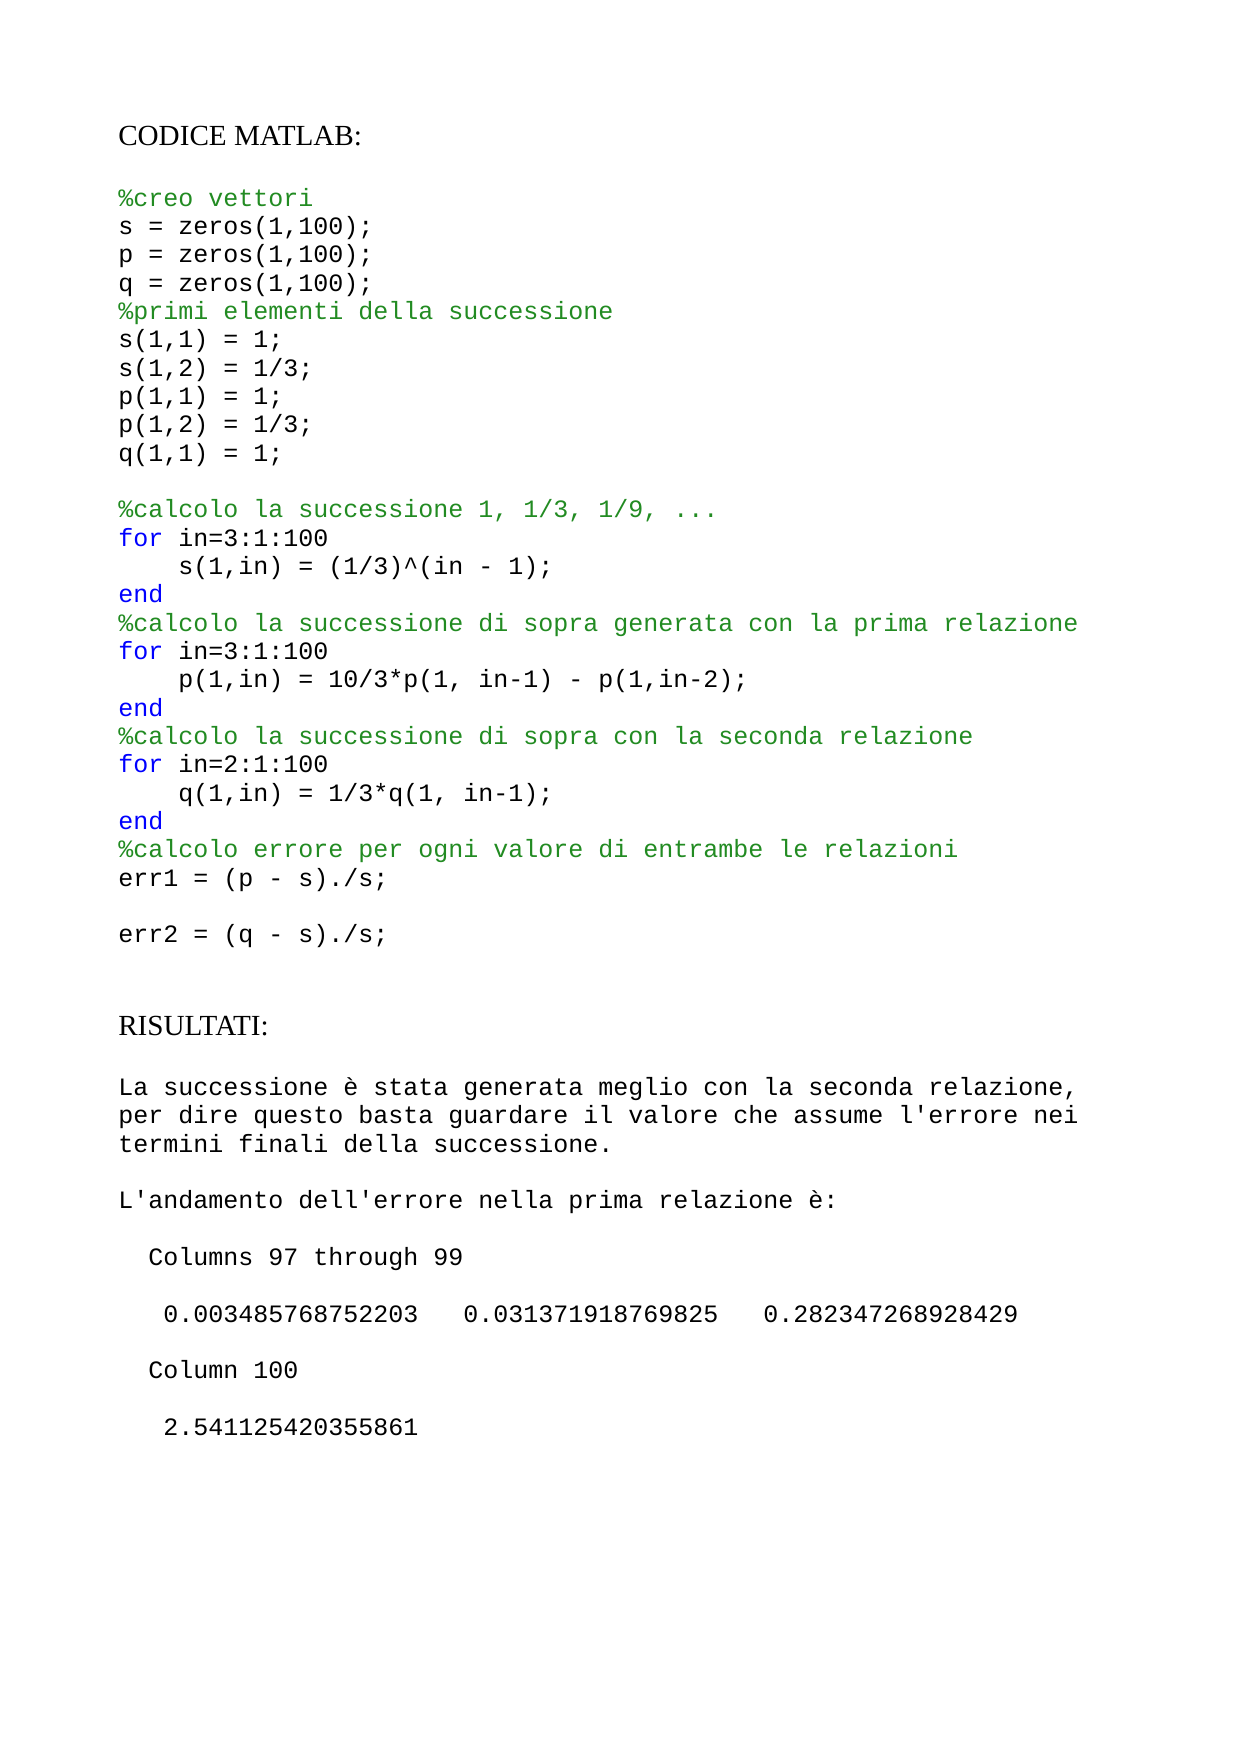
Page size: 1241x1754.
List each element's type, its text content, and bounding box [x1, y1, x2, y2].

text %primi elementi della successione [118, 298, 1122, 327]
text L'andamento dell'errore nella prima relazione è: [118, 1188, 1122, 1216]
text %calcolo errore per ogni valore di entrambe le relazioni [118, 837, 1122, 865]
text %calcolo la successione di sopra generata con la prima relazione [118, 610, 1122, 638]
text q = zeros(1,100); [118, 270, 1122, 298]
text s(1,1) = 1; [118, 327, 1122, 355]
text %calcolo la successione di sopra con la seconda relazione [118, 723, 1122, 752]
text for in=3:1:100 [118, 525, 1122, 553]
text q(1,1) = 1; [118, 440, 1122, 468]
text end [118, 582, 1122, 610]
text p(1,1) = 1; [118, 383, 1122, 412]
text Columns 97 through 99 [118, 1245, 1122, 1273]
text p = zeros(1,100); [118, 242, 1122, 270]
text s = zeros(1,100); [118, 213, 1122, 242]
text p(1,in) = 10/3*p(1, in-1) - p(1,in-2); [118, 667, 1122, 695]
text s(1,2) = 1/3; [118, 355, 1122, 383]
text end [118, 695, 1122, 723]
text La successione è stata generata meglio con la seconda relazione, per dire questo basta guardare il valore che assume l'errore nei termini finali della successione. [118, 1075, 1122, 1160]
text err2 = (q - s)./s; [118, 922, 1122, 950]
text 0.003485768752203 0.031371918769825 0.282347268928429 [118, 1301, 1122, 1330]
text end [118, 808, 1122, 837]
text RISULTATI: [118, 1008, 1122, 1041]
text Column 100 [118, 1358, 1122, 1386]
text s(1,in) = (1/3)^(in - 1); [118, 553, 1122, 582]
text for in=3:1:100 [118, 638, 1122, 667]
text %creo vettori [118, 185, 1122, 213]
text p(1,2) = 1/3; [118, 412, 1122, 440]
text CODICE MATLAB: [118, 118, 1122, 152]
text q(1,in) = 1/3*q(1, in-1); [118, 780, 1122, 808]
text err1 = (p - s)./s; [118, 865, 1122, 893]
text %calcolo la successione 1, 1/3, 1/9, ... [118, 497, 1122, 525]
text for in=2:1:100 [118, 752, 1122, 780]
text 2.541125420355861 [118, 1415, 1122, 1443]
